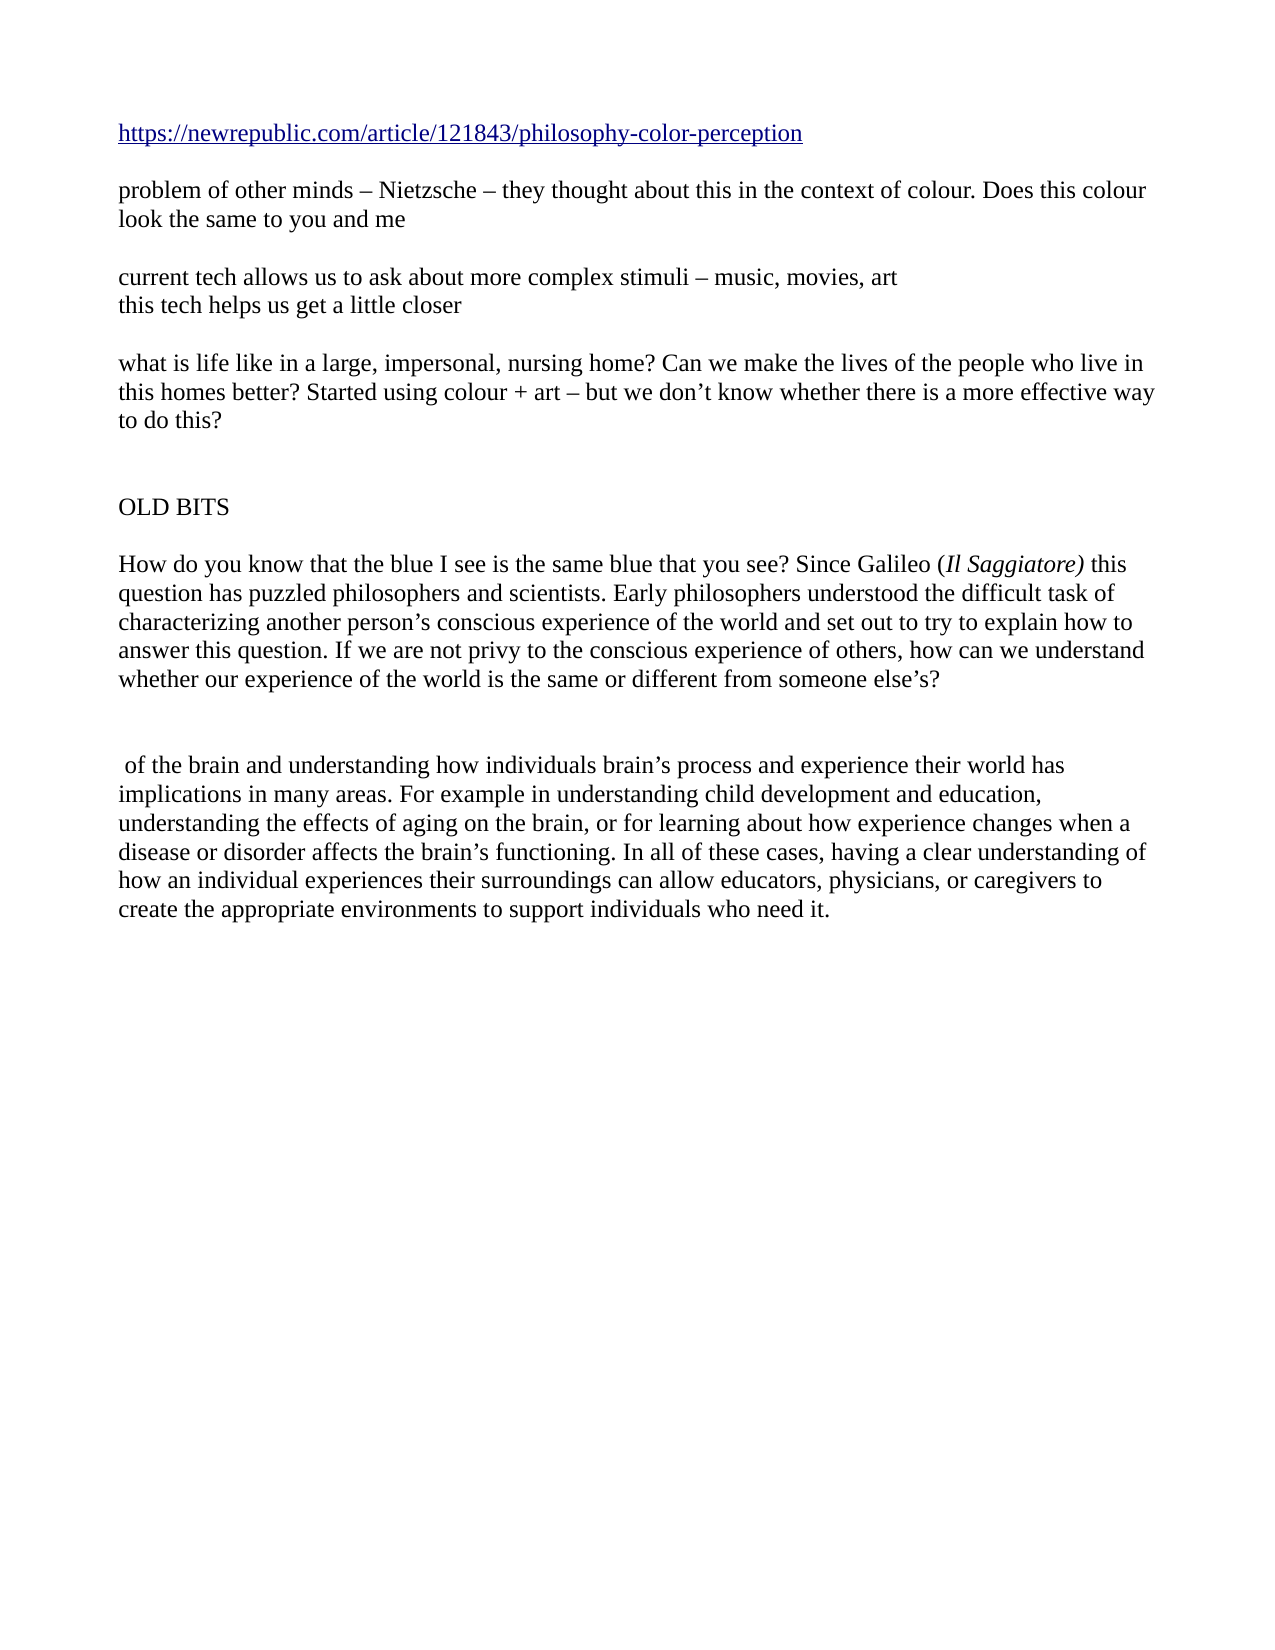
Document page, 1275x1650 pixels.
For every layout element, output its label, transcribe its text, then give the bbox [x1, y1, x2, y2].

text How do you know that the blue I see is the same blue that you see? Since Galileo (Il Saggiatore) this question has puzzled philosophers and scientists. Early philosophers understood the difficult task of characterizing another person’s conscious experience of the world and set out to try to explain how to answer this question. If we are not privy to the conscious experience of others, how can we understand whether our experience of the world is the same or different from someone else’s? [118, 549, 1157, 693]
text current tech allows us to ask about more complex stimuli – music, movies, art [118, 262, 1157, 291]
text of the brain and understanding how individuals brain’s process and experience their world has implications in many areas. For example in understanding child development and education, understanding the effects of aging on the brain, or for learning about how experience changes when a disease or disorder affects the brain’s functioning. In all of these cases, having a clear understanding of how an individual experiences their surroundings can allow educators, physicians, or caregivers to create the appropriate environments to support individuals who need it. [118, 751, 1157, 923]
text https://newrepublic.com/article/121843/philosophy-color-perception [118, 118, 1157, 147]
text this tech helps us get a little closer [118, 291, 1157, 319]
text what is life like in a large, impersonal, nursing home? Can we make the lives of the people who live in this homes better? Started using colour + art – but we don’t know whether there is a more effective way to do this? [118, 348, 1157, 434]
text problem of other minds – Nietzsche – they thought about this in the context of colour. Does this colour look the same to you and me [118, 176, 1157, 233]
text OLD BITS [118, 492, 1157, 521]
